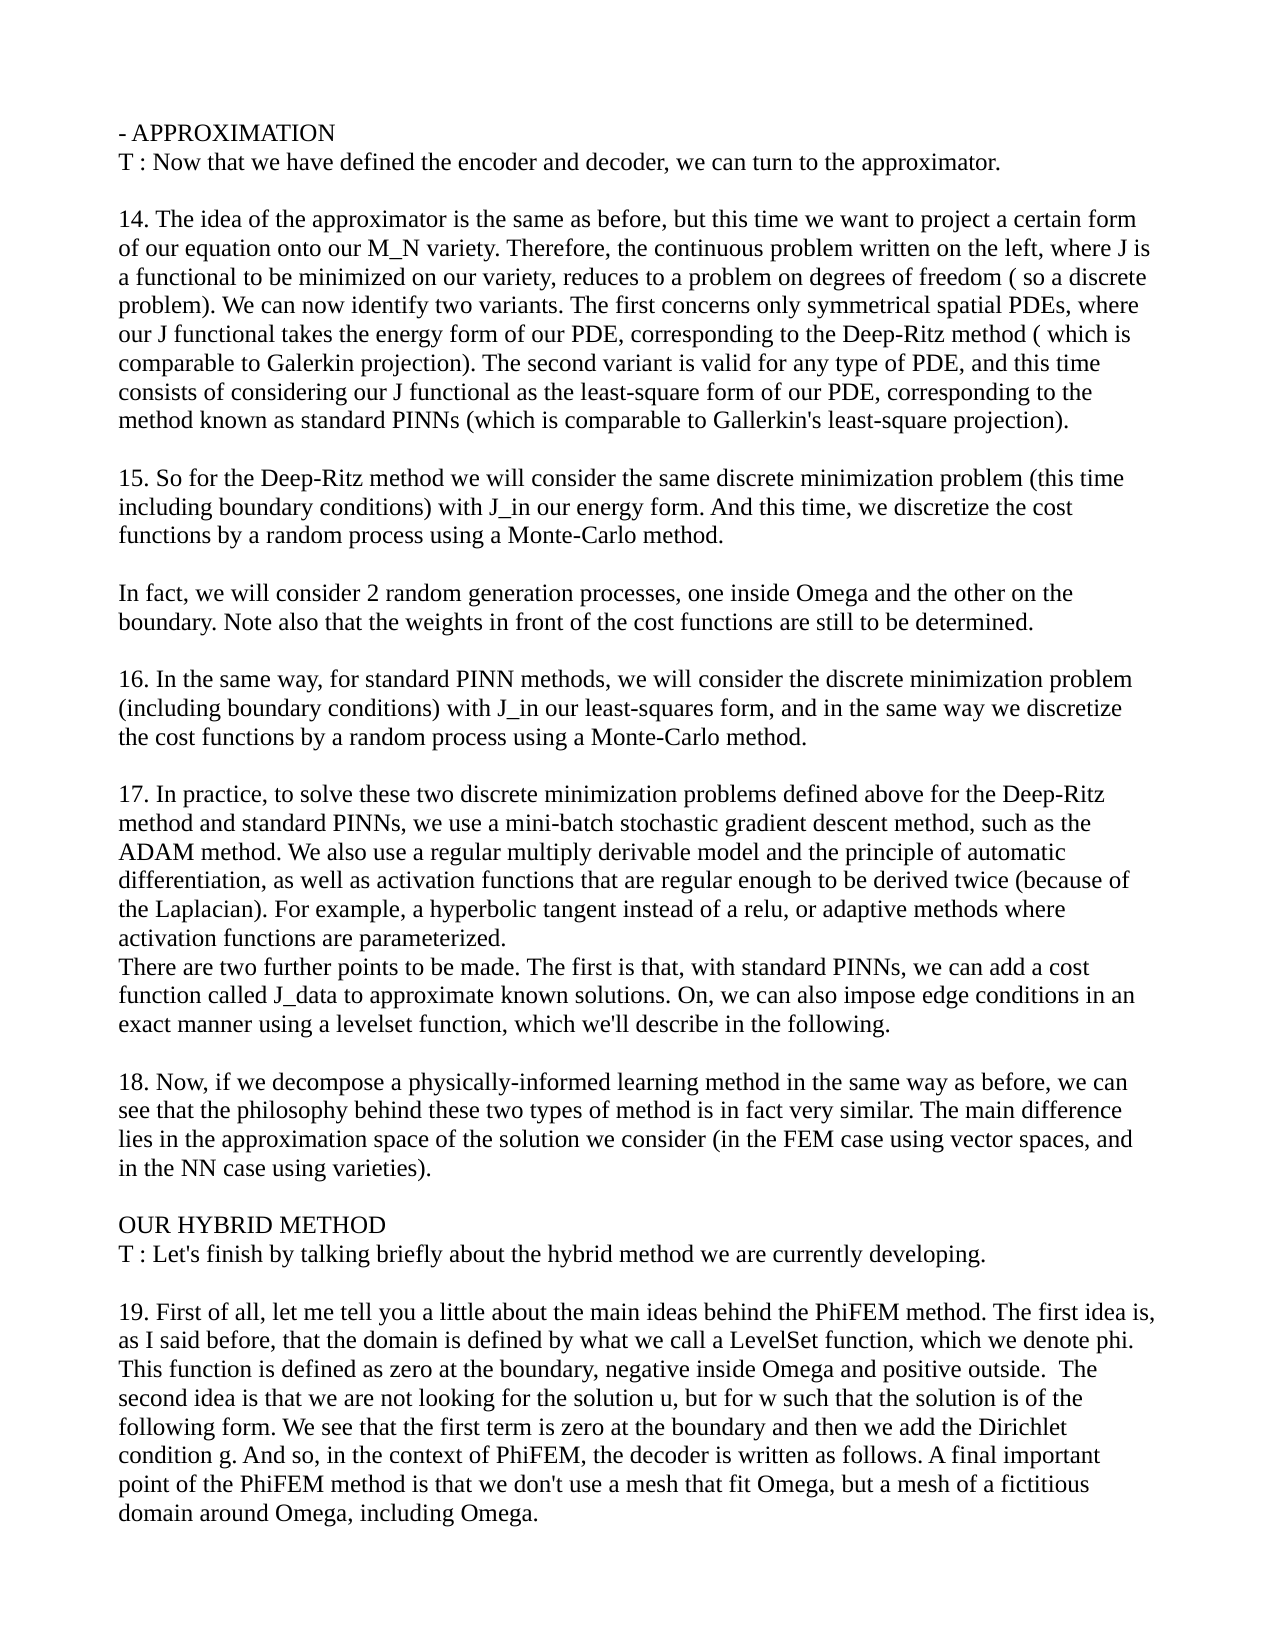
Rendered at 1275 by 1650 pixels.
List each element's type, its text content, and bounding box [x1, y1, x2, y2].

text OUR HYBRID METHOD [118, 1211, 1157, 1239]
text 16. In the same way, for standard PINN methods, we will consider the discrete minimization problem (including boundary conditions) with J_in our least-squares form, and in the same way we discretize the cost functions by a random process using a Monte-Carlo method. [118, 664, 1157, 751]
text 14. The idea of the approximator is the same as before, but this time we want to project a certain form of our equation onto our M_N variety. Therefore, the continuous problem written on the left, where J is a functional to be minimized on our variety, reduces to a problem on degrees of freedom ( so a discrete problem). We can now identify two variants. The first concerns only symmetrical spatial PDEs, where our J functional takes the energy form of our PDE, corresponding to the Deep-Ritz method ( which is comparable to Galerkin projection). The second variant is valid for any type of PDE, and this time consists of considering our J functional as the least-square form of our PDE, corresponding to the method known as standard PINNs (which is comparable to Gallerkin's least-square projection). [118, 204, 1157, 434]
text T : Now that we have defined the encoder and decoder, we can turn to the approximator. [118, 147, 1157, 176]
text 17. In practice, to solve these two discrete minimization problems defined above for the Deep-Ritz method and standard PINNs, we use a mini-batch stochastic gradient descent method, such as the ADAM method. We also use a regular multiply derivable model and the principle of automatic differentiation, as well as activation functions that are regular enough to be derived twice (because of the Laplacian). For example, a hyperbolic tangent instead of a relu, or adaptive methods where activation functions are parameterized. [118, 779, 1157, 952]
text T : Let's finish by talking briefly about the hybrid method we are currently developing. [118, 1239, 1157, 1268]
text In fact, we will consider 2 random generation processes, one inside Omega and the other on the boundary. Note also that the weights in front of the cost functions are still to be determined. [118, 578, 1157, 636]
text 19. First of all, let me tell you a little about the main ideas behind the PhiFEM method. The first idea is, as I said before, that the domain is defined by what we call a LevelSet function, which we denote phi. This function is defined as zero at the boundary, negative inside Omega and positive outside. The second idea is that we are not looking for the solution u, but for w such that the solution is of the following form. We see that the first term is zero at the boundary and then we add the Dirichlet condition g. And so, in the context of PhiFEM, the decoder is written as follows. A final important point of the PhiFEM method is that we don't use a mesh that fit Omega, but a mesh of a fictitious domain around Omega, including Omega. [118, 1297, 1157, 1527]
text There are two further points to be made. The first is that, with standard PINNs, we can add a cost function called J_data to approximate known solutions. On, we can also impose edge conditions in an exact manner using a levelset function, which we'll describe in the following. [118, 952, 1157, 1038]
text - APPROXIMATION [118, 118, 1157, 147]
text 18. Now, if we decompose a physically-informed learning method in the same way as before, we can see that the philosophy behind these two types of method is in fact very similar. The main difference lies in the approximation space of the solution we consider (in the FEM case using vector spaces, and in the NN case using varieties). [118, 1067, 1157, 1182]
text 15. So for the Deep-Ritz method we will consider the same discrete minimization problem (this time including boundary conditions) with J_in our energy form. And this time, we discretize the cost functions by a random process using a Monte-Carlo method. [118, 463, 1157, 549]
